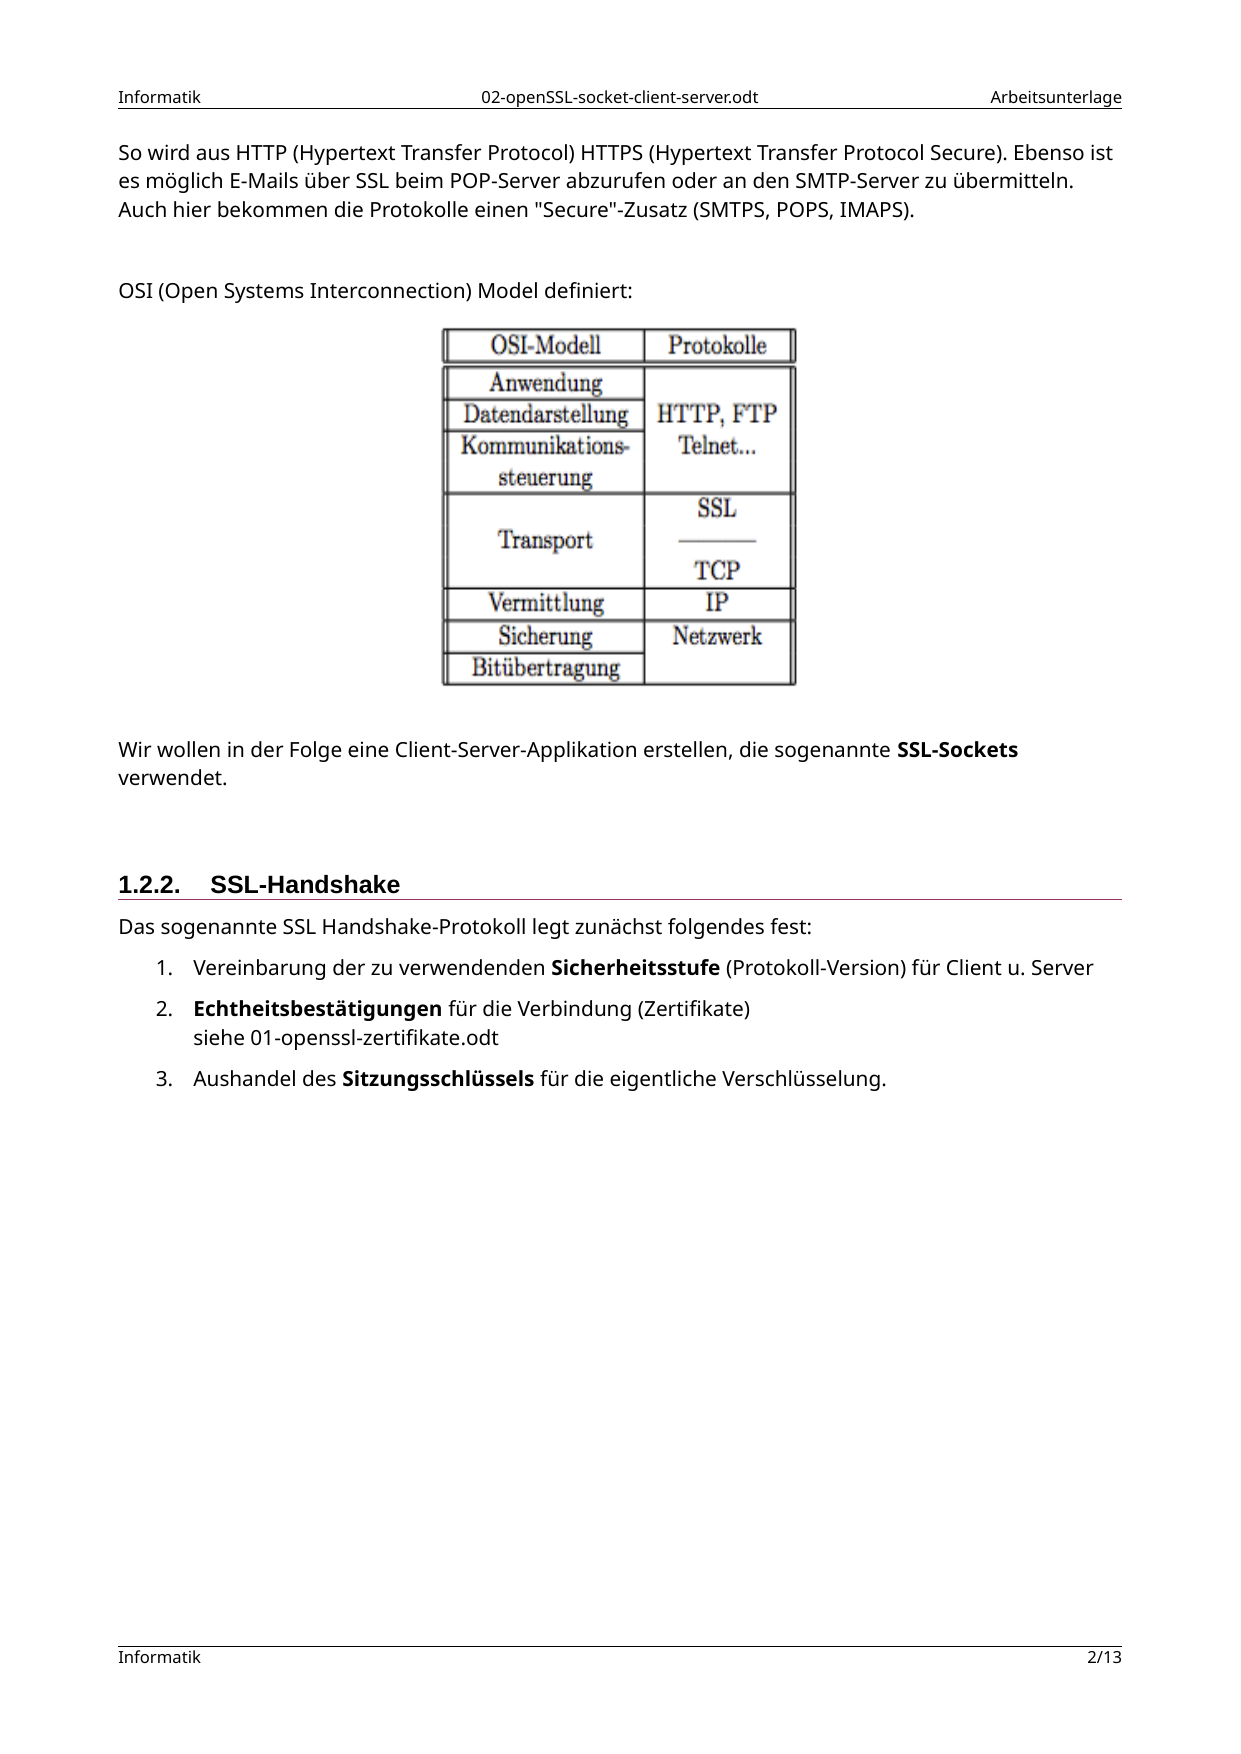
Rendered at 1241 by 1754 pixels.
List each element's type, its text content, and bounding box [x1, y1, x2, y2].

picture [435, 317, 805, 694]
subtitle SSL-Handshake [118, 870, 1122, 899]
list Vereinbarung der zu verwendenden Sicherheitsstufe (Protokoll-Version) für Client u. Server [156, 953, 1122, 982]
list Echtheitsbestätigungen für die Verbindung (Zertifikate) siehe 01-openssl-zertifikate.odt [156, 994, 1122, 1051]
text Wir wollen in der Folge eine Client-Server-Applikation erstellen, die sogenannte SSL-Sockets verwendet. [118, 735, 1122, 792]
list Aushandel des Sitzungsschlüssels für die eigentliche Verschlüsselung. [156, 1064, 1122, 1121]
text So wird aus HTTP (Hypertext Transfer Protocol) HTTPS (Hypertext Transfer Protocol Secure). Ebenso ist es möglich E-Mails über SSL beim POP-Server abzurufen oder an den SMTP-Server zu übermitteln. Auch hier bekommen die Protokolle einen "Secure"-Zusatz (SMTPS, POPS, IMAPS). [118, 138, 1122, 223]
text OSI (Open Systems Interconnection) Model definiert: [118, 277, 1122, 305]
text Das sogenannte SSL Handshake-Protokoll legt zunächst folgendes fest: [118, 912, 1122, 941]
